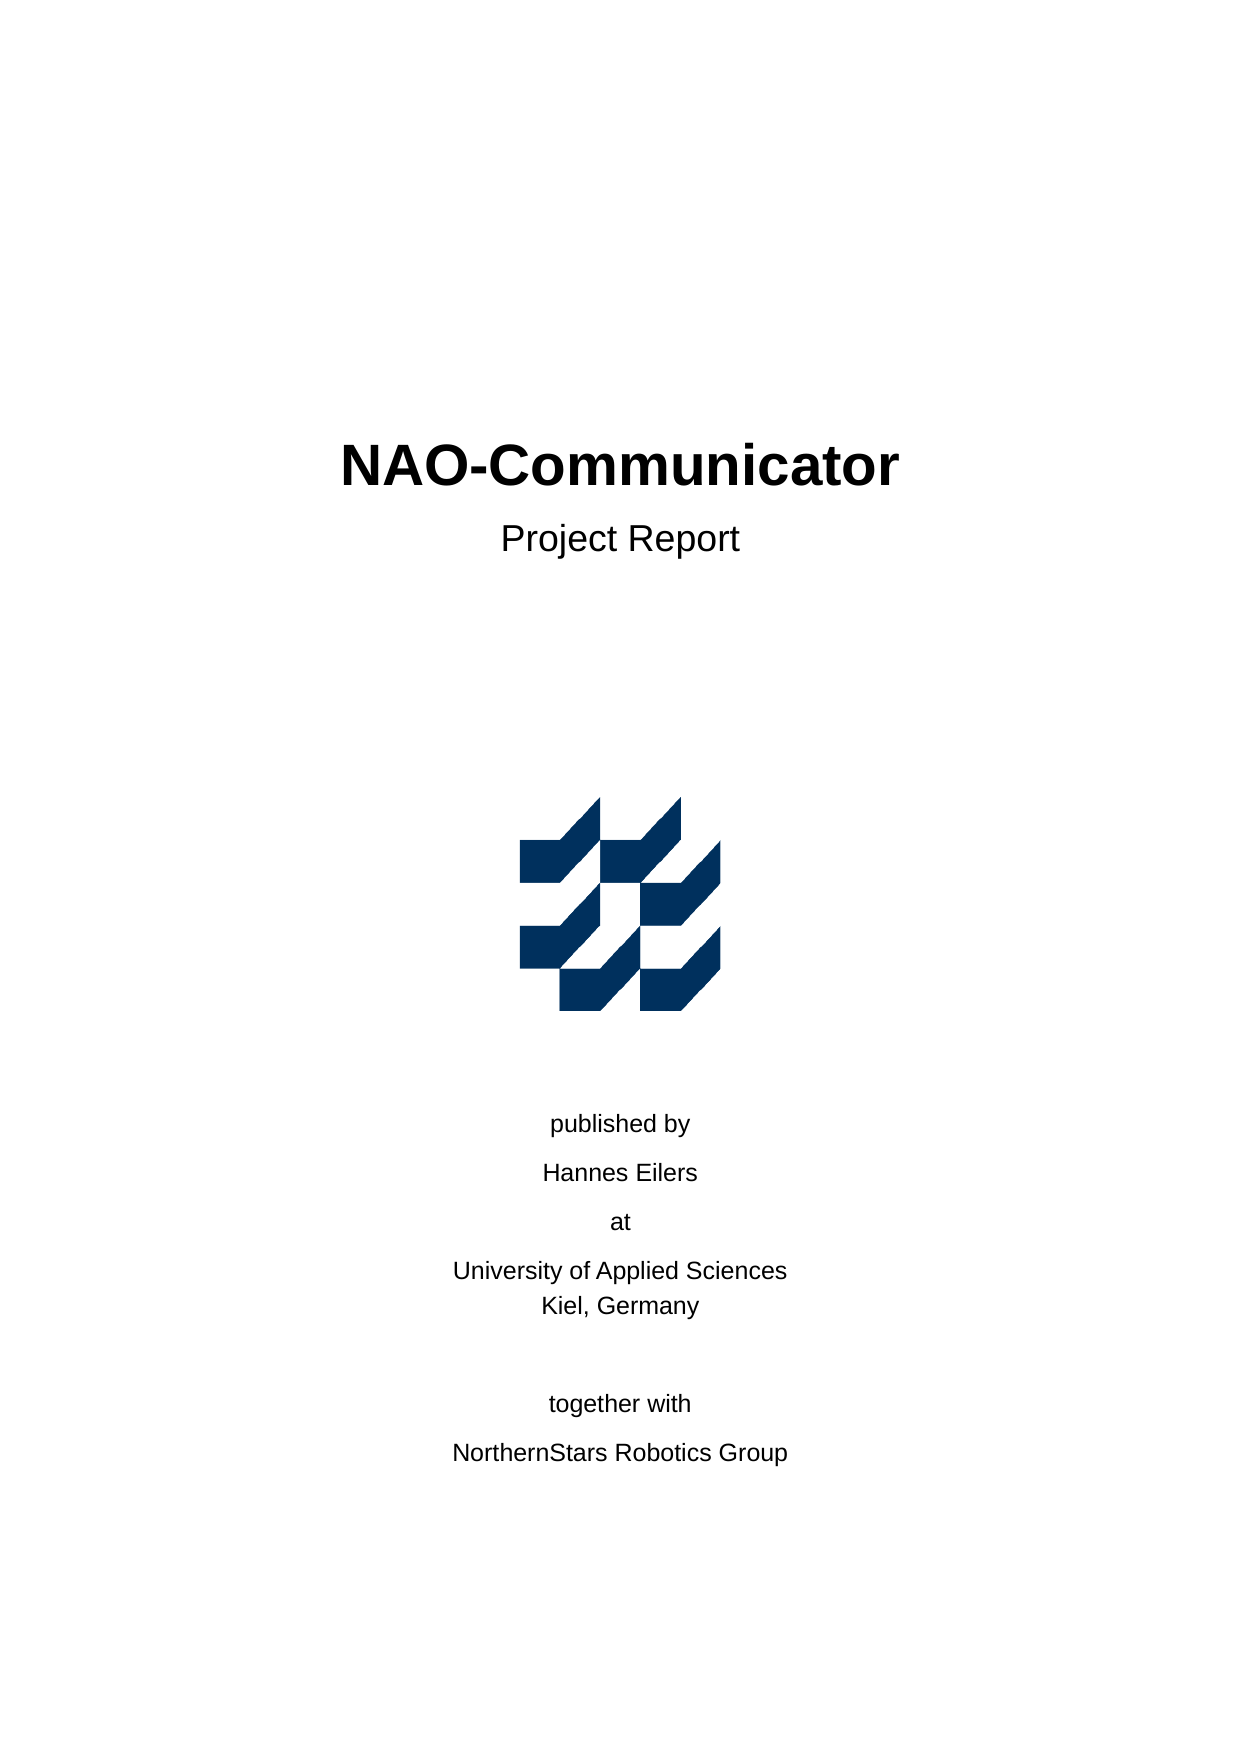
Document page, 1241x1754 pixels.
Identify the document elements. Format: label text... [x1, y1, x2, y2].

picture [519, 797, 721, 1011]
text University of Applied Sciences Kiel, Germany [118, 1256, 1122, 1319]
title NAO-Communicator [118, 431, 1122, 498]
text together with [118, 1389, 1122, 1418]
subtitle Project Report [118, 516, 1122, 559]
text at [118, 1207, 1122, 1236]
text published by [118, 1109, 1122, 1138]
text Hannes Eilers [118, 1158, 1122, 1187]
text NorthernStars Robotics Group [118, 1438, 1122, 1467]
